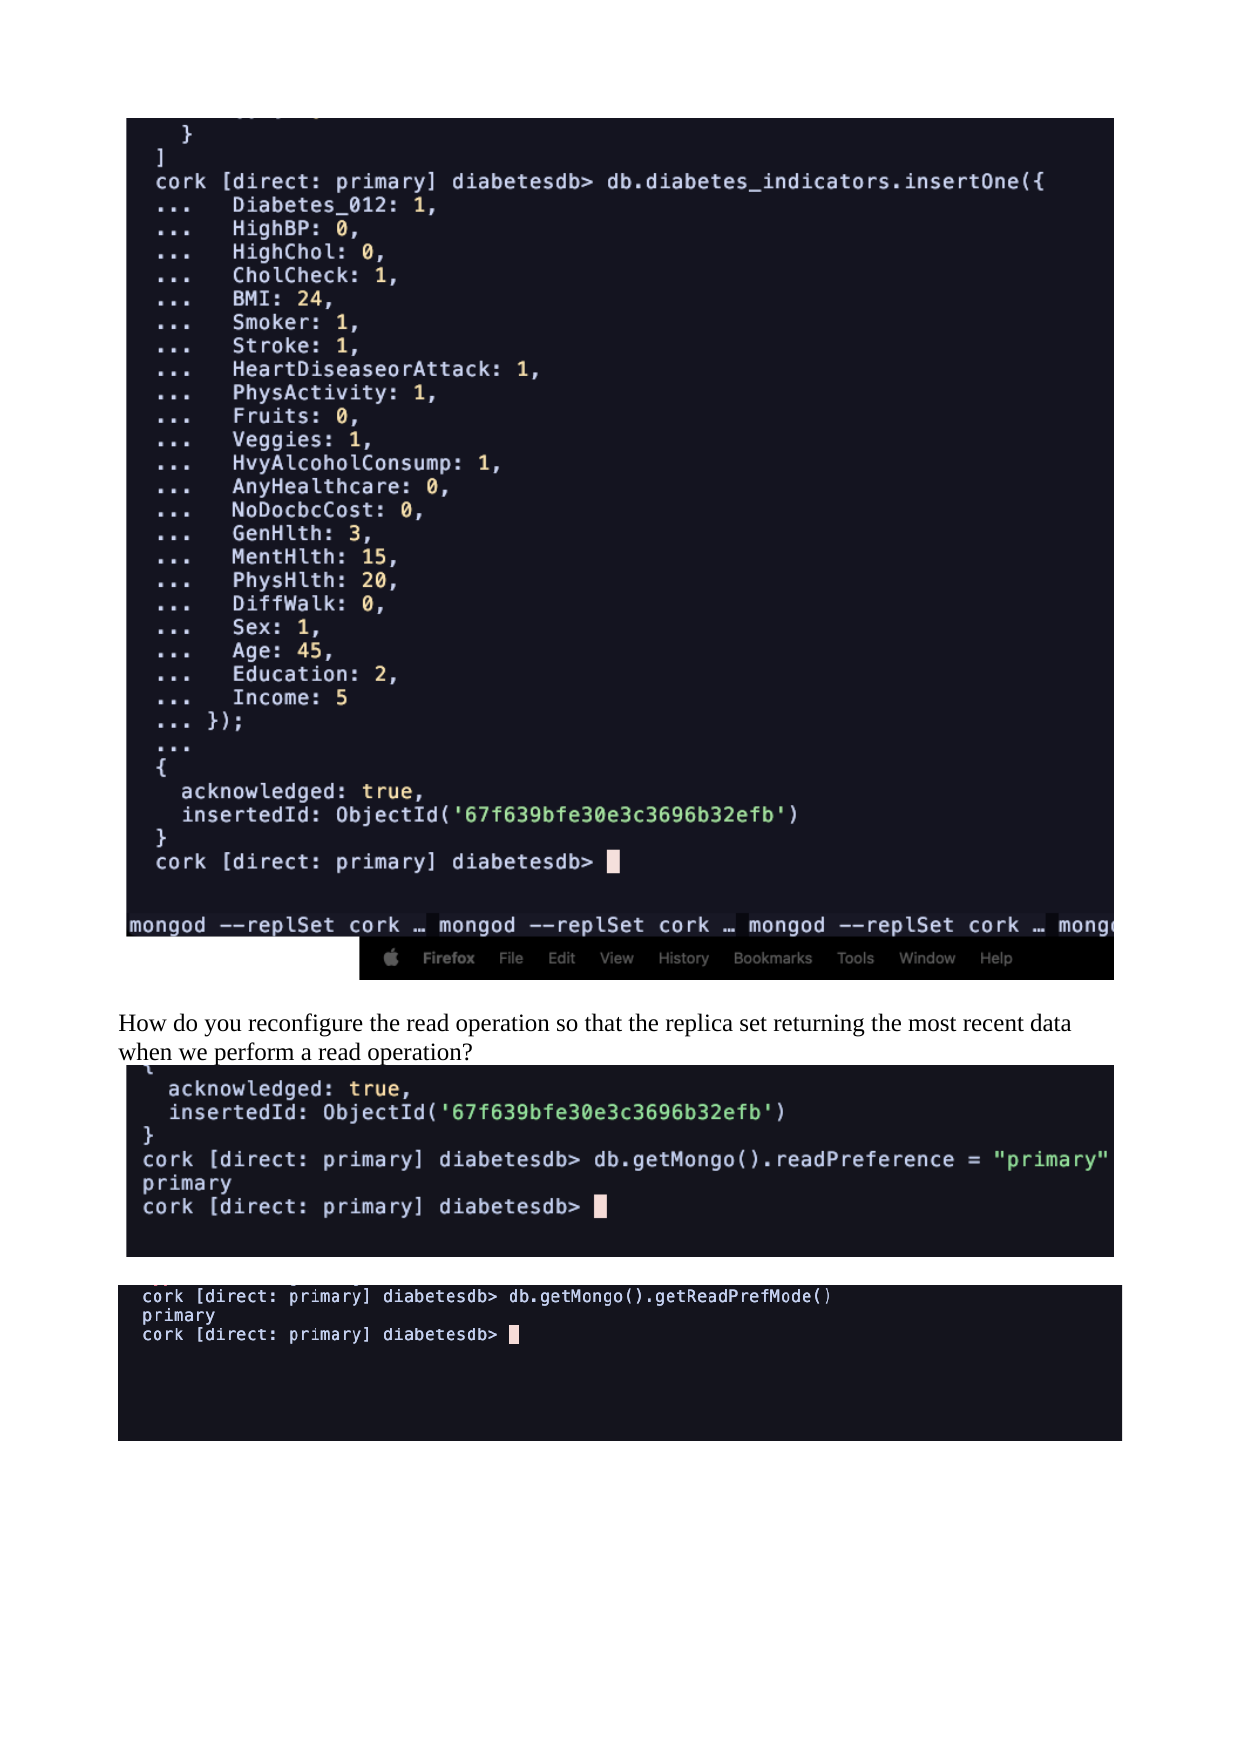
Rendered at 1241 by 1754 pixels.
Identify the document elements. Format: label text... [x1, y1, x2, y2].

text How do you reconfigure the read operation so that the replica set returning the most recent data when we perform a read operation? [118, 1008, 1122, 1066]
picture [126, 118, 1114, 980]
picture [118, 1285, 1123, 1441]
picture [126, 1065, 1114, 1257]
